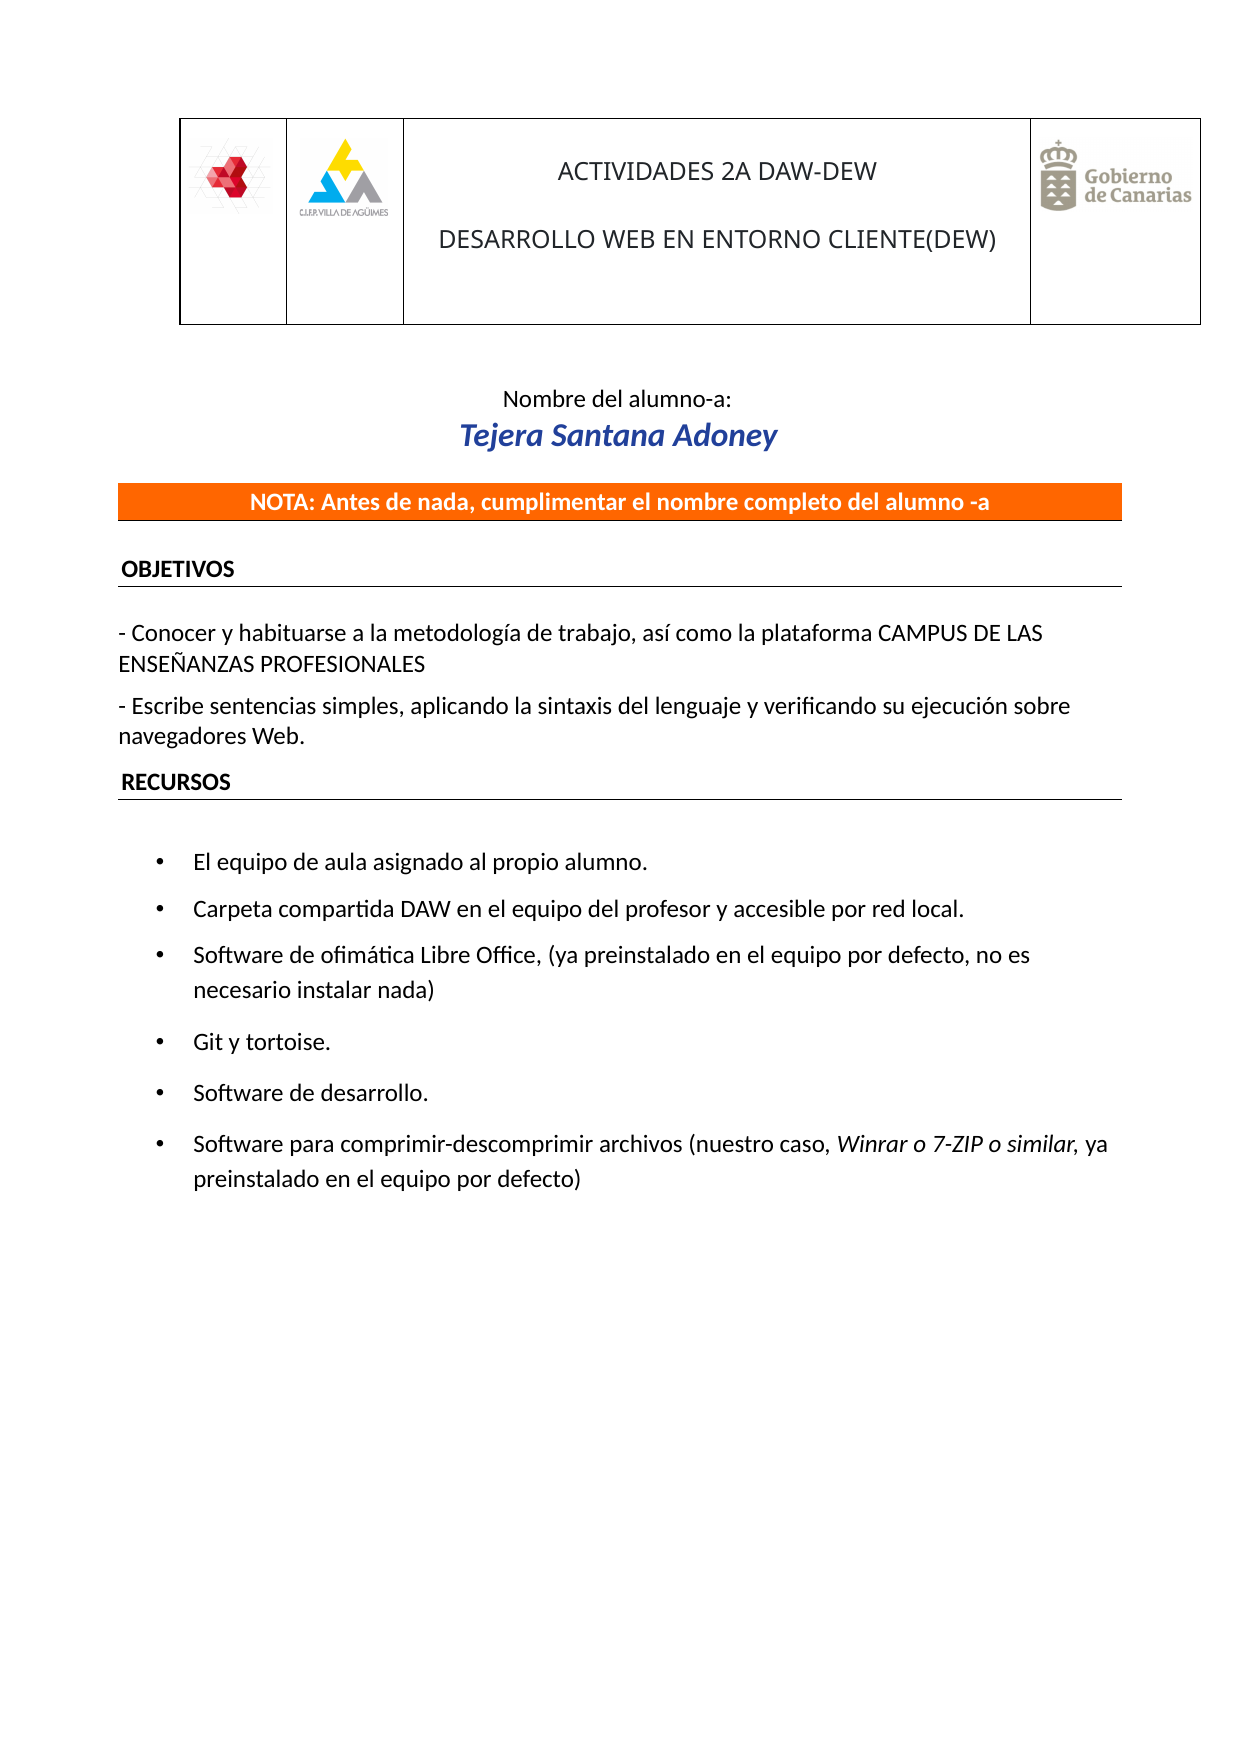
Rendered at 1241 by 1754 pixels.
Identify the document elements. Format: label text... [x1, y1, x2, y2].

list Software de ofimática Libre Office, (ya preinstalado en el equipo por defecto, no es necesario instalar nada) [156, 939, 1122, 1005]
text RECURSOS [118, 763, 1122, 799]
text Nombre del alumno-a: [118, 384, 1122, 414]
list Software para comprimir-descomprimir archivos (nuestro caso, Winrar o 7-ZIP o similar, ya preinstalado en el equipo por defecto) [156, 1128, 1122, 1194]
subtitle Carpeta compartida DAW en el equipo del profesor y accesible por red local. [156, 893, 1122, 923]
picture [187, 138, 273, 214]
text NOTA: Antes de nada, cumplimentar el nombre completo del alumno -a [118, 483, 1122, 520]
picture [1037, 137, 1193, 212]
text Tejera Santana Adoney [118, 414, 1122, 455]
picture [299, 138, 389, 217]
list Software de desarrollo. [156, 1077, 1122, 1108]
list Git y tortoise. [156, 1026, 1122, 1056]
subtitle El equipo de aula asignado al propio alumno. [156, 846, 1122, 877]
text - Conocer y habituarse a la metodología de trabajo, así como la plataforma CAMPUS DE LAS ENSEÑANZAS PROFESIONALES [118, 617, 1122, 678]
text OBJETIVOS [118, 553, 1122, 586]
text - Escribe sentencias simples, aplicando la sintaxis del lenguaje y verificando su ejecución sobre navegadores Web. [118, 690, 1122, 751]
